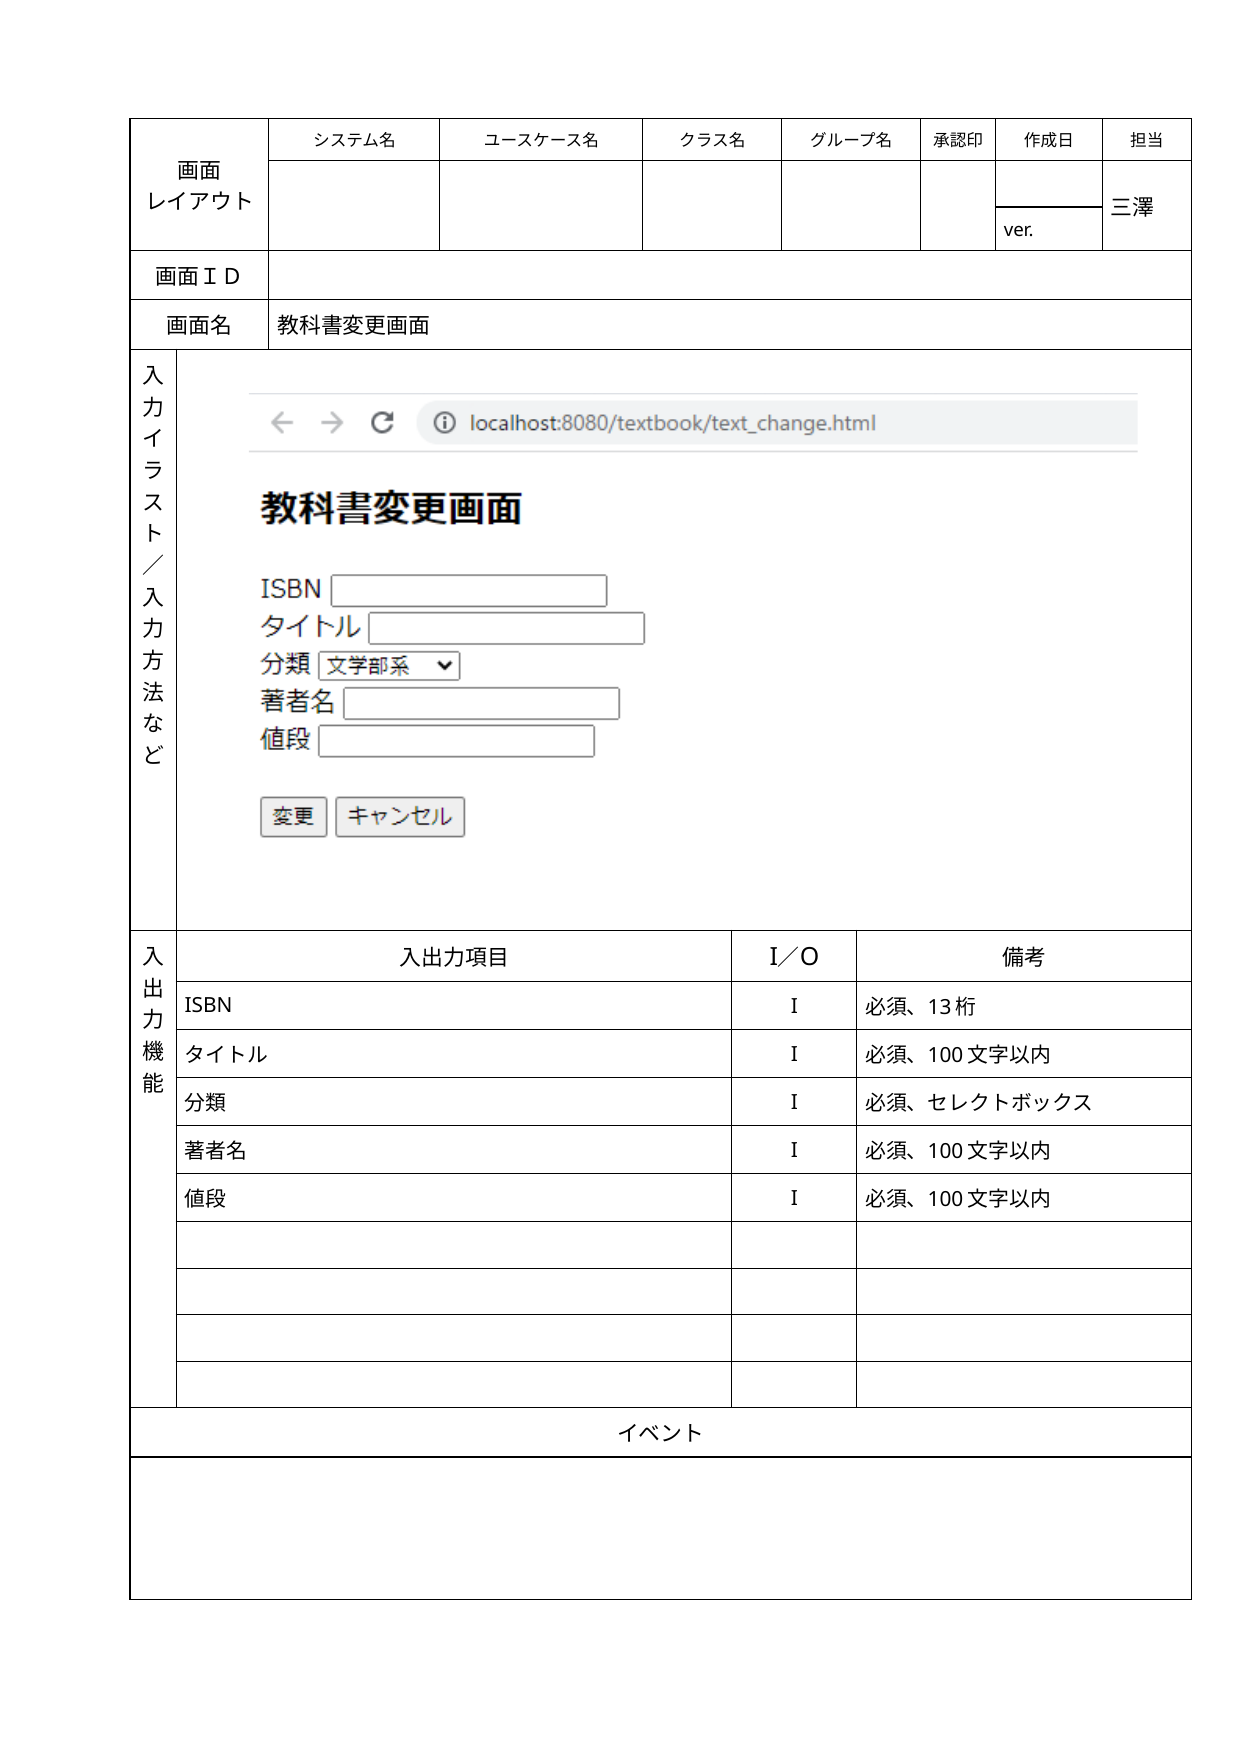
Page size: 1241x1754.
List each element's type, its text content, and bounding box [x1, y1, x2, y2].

table_header ユースケース名 [440, 119, 642, 160]
table_cell 入出力機能 [131, 931, 176, 1407]
table_cell [269, 161, 439, 250]
table_cell [732, 1222, 856, 1268]
table_cell I [732, 1078, 856, 1125]
table_cell 値段 [177, 1174, 731, 1221]
table_cell [732, 1362, 856, 1407]
table_cell [857, 1222, 1191, 1268]
table_cell [177, 1362, 731, 1407]
table_cell 必須、13桁 [857, 982, 1191, 1029]
table_cell [177, 1315, 731, 1361]
table_cell [177, 1269, 731, 1314]
table_cell 備考 [857, 931, 1191, 981]
table_cell ver. [996, 208, 1102, 250]
table_cell イベント [131, 1408, 1191, 1456]
table_cell I [732, 1030, 856, 1077]
table_header 画面 レイアウト [131, 119, 268, 250]
picture [248, 393, 1138, 894]
table_cell 必須、100文字以内 [857, 1174, 1191, 1221]
table_cell [857, 1269, 1191, 1314]
table_cell 必須、100文字以内 [857, 1030, 1191, 1077]
table_cell I [732, 982, 856, 1029]
table_cell [440, 161, 642, 250]
table_cell 必須、セレクトボックス [857, 1078, 1191, 1125]
table_cell I／O [732, 931, 856, 981]
table_header 承認印 [921, 119, 995, 160]
table_cell [643, 161, 781, 250]
table_cell [732, 1269, 856, 1314]
table_cell 入出力項目 [177, 931, 731, 981]
table_header 担当 [1103, 119, 1191, 160]
table_header クラス名 [643, 119, 781, 160]
table_cell [782, 161, 920, 250]
table_cell 三澤 [1103, 161, 1191, 250]
table_cell [857, 1315, 1191, 1361]
table_cell 分類 [177, 1078, 731, 1125]
table_cell [269, 251, 1191, 299]
table_cell [732, 1315, 856, 1361]
table_cell 教科書変更画面 [269, 300, 1191, 348]
table_cell [996, 161, 1102, 206]
table_header システム名 [269, 119, 439, 160]
table_header グループ名 [782, 119, 920, 160]
table_cell 著者名 [177, 1126, 731, 1173]
table_cell I [732, 1174, 856, 1221]
table_cell [177, 350, 1191, 929]
table_cell I [732, 1126, 856, 1173]
table_cell タイトル [177, 1030, 731, 1077]
table_cell [857, 1362, 1191, 1407]
table_cell [131, 1458, 1191, 1598]
table_cell ISBN [177, 982, 731, 1029]
table_cell 入力イラスト／入力方法など [131, 350, 176, 929]
table_header 作成日 [996, 119, 1102, 160]
table_cell 画面名 [131, 300, 268, 348]
table_cell 画面ＩＤ [131, 251, 268, 299]
table_cell [921, 161, 995, 250]
table_cell 必須、100文字以内 [857, 1126, 1191, 1173]
table_cell [177, 1222, 731, 1268]
